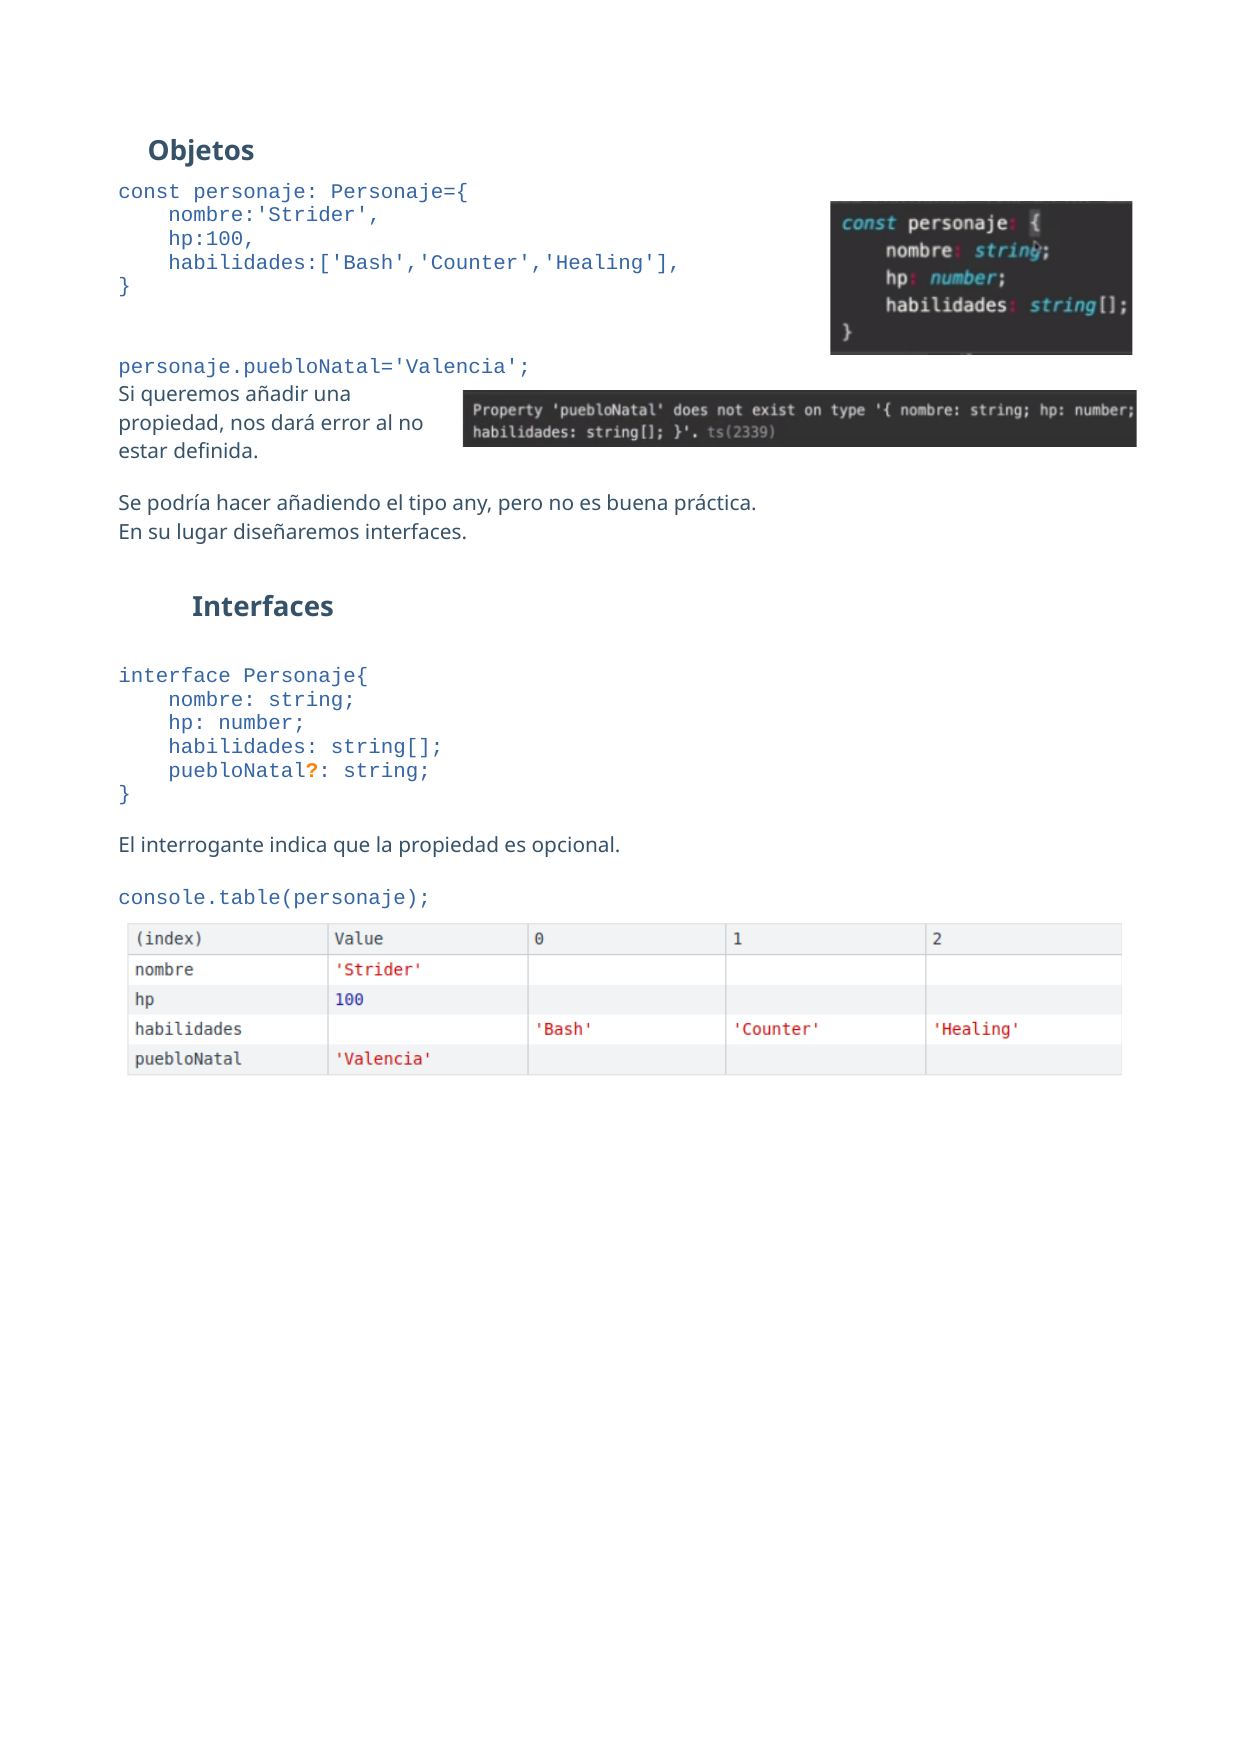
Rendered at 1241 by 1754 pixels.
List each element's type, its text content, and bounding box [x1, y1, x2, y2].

text console.table(personaje); [118, 887, 1122, 911]
text habilidades: string[]; [118, 736, 1122, 759]
text El interrogante indica que la propiedad es opcional. [118, 831, 1122, 859]
text nombre: string; [118, 689, 1122, 712]
picture [118, 923, 1122, 1079]
subtitle Objetos [118, 131, 1122, 168]
text hp:100, [118, 228, 830, 252]
text nombre:'Strider', [118, 204, 830, 228]
text Si queremos añadir una propiedad, nos dará error al no estar definida. [118, 379, 1122, 465]
text Se podría hacer añadiendo el tipo any, pero no es buena práctica. [118, 488, 1122, 517]
text habilidades:['Bash','Counter','Healing'], [118, 252, 830, 275]
text interface Personaje{ [118, 665, 1122, 689]
text } [118, 275, 830, 299]
text } [118, 783, 1122, 807]
text const personaje: Personaje={ [118, 181, 1122, 204]
text hp: number; [118, 712, 1122, 736]
text personaje.puebloNatal='Valencia'; [118, 356, 1122, 379]
subtitle Interfaces [118, 586, 1122, 624]
picture [830, 201, 1133, 355]
text En su lugar diseñaremos interfaces. [118, 517, 1122, 545]
text puebloNatal?: string; [118, 759, 1122, 783]
picture [462, 390, 1137, 447]
